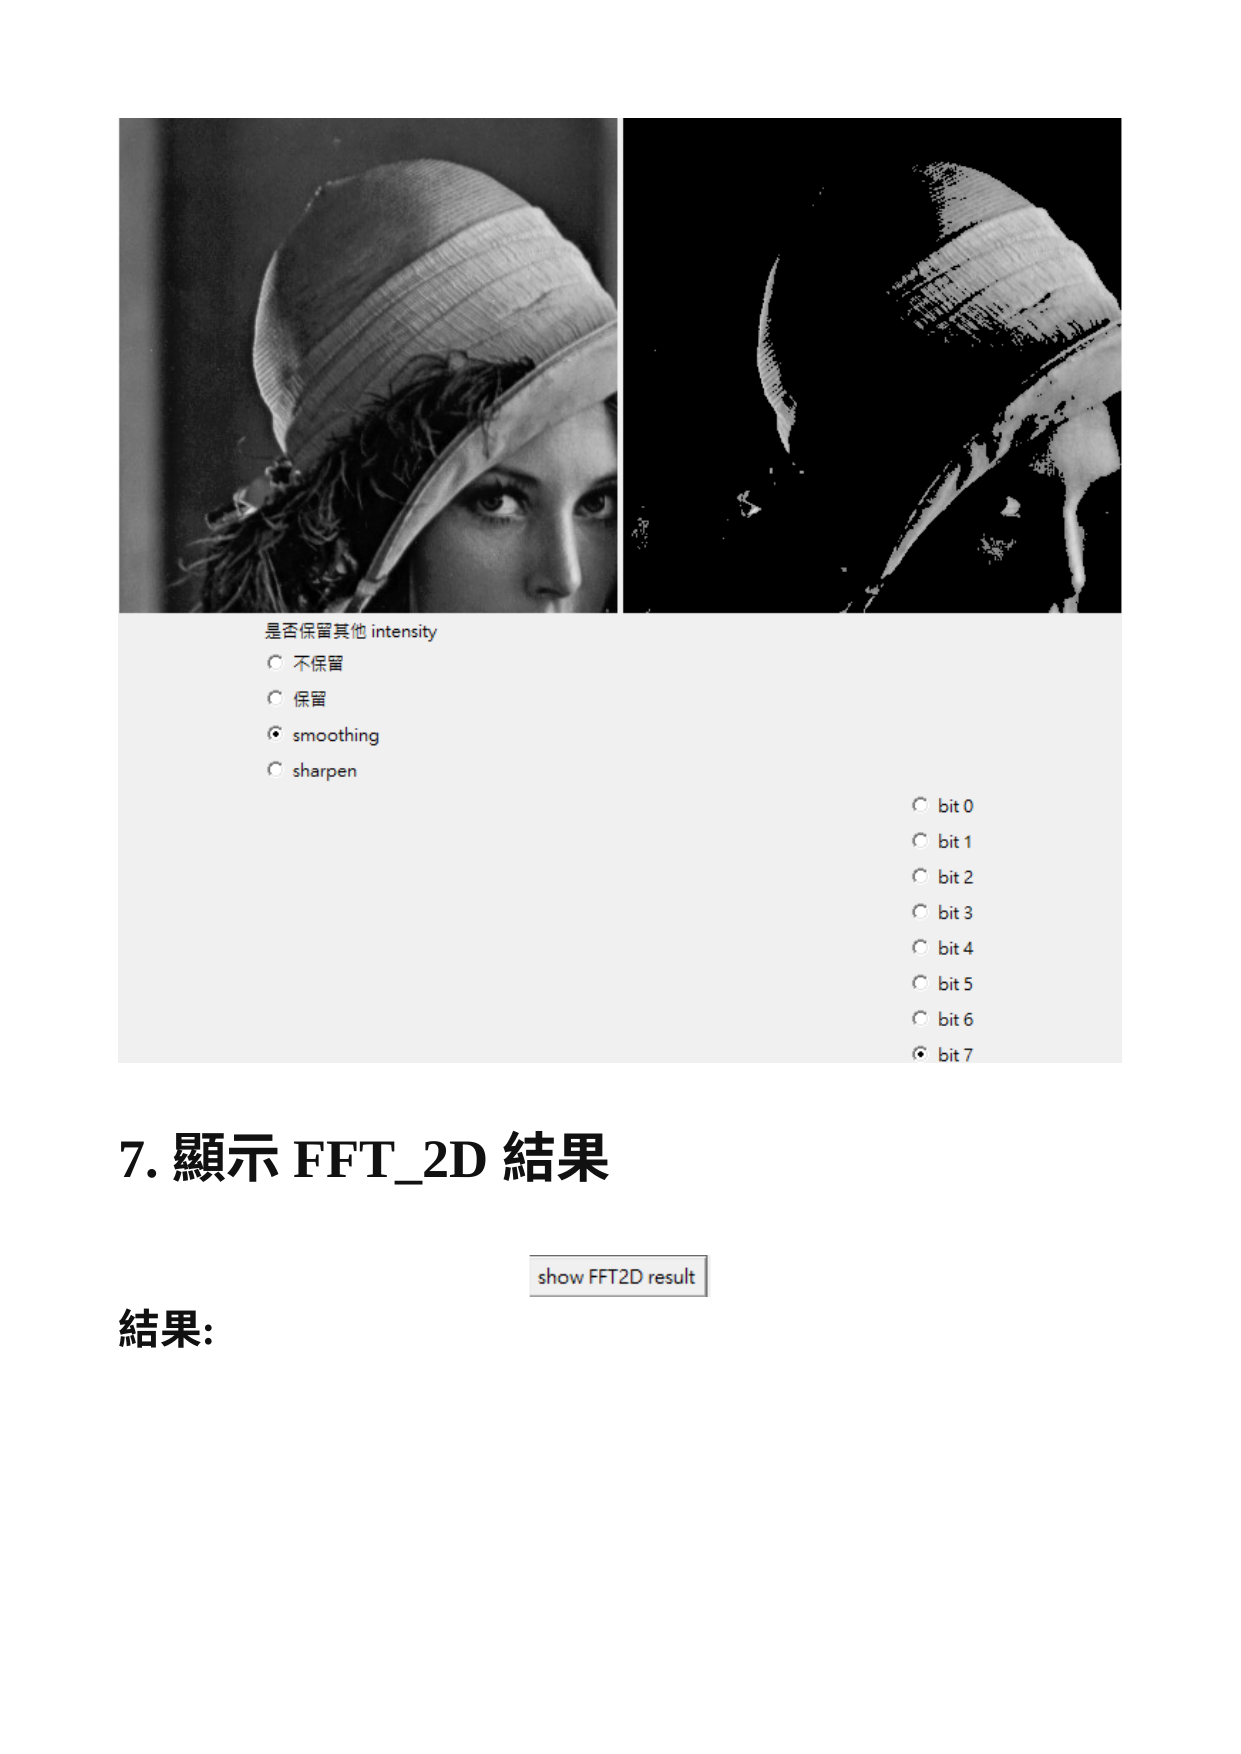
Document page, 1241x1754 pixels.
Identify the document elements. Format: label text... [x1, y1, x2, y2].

text 結果: [118, 1296, 1122, 1357]
text 7. 顯示 FFT_2D 結果 [118, 1115, 1122, 1193]
